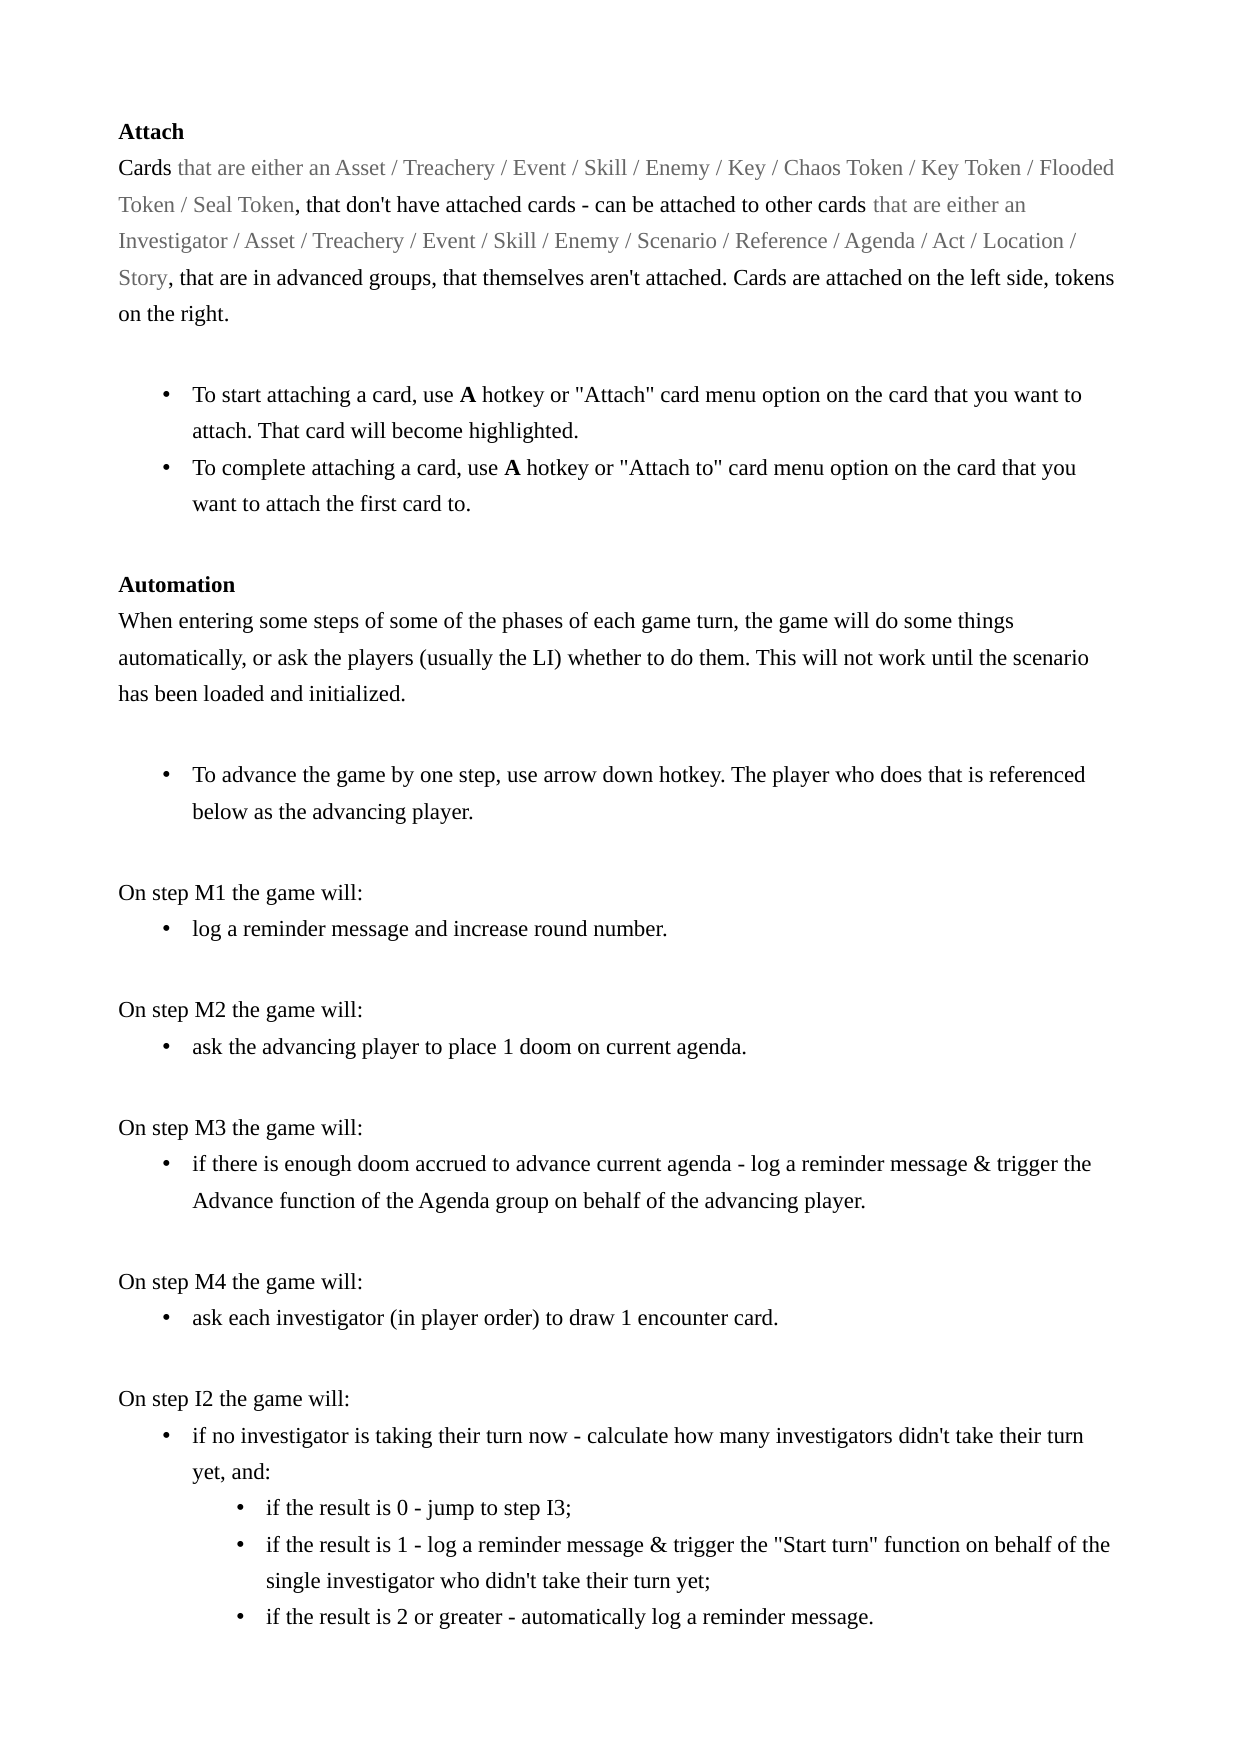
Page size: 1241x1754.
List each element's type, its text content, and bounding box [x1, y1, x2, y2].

list if the result is 1 - log a reminder message & trigger the "Start turn" function on behalf of the single investigator who didn't take their turn yet; [236, 1531, 1122, 1593]
list log a reminder message and increase round number. [162, 915, 1122, 942]
text On step M3 the game will: [118, 1114, 1122, 1140]
text Attach Cards that are either an Asset / Treachery / Event / Skill / Enemy / Key / Chaos Token / Key Token / Flooded Token / Seal Token, that don't have attached cards - can be attached to other cards that are either an Investigator / Asset / Treachery / Event / Skill / Enemy / Scenario / Reference / Agenda / Act / Location / Story, that are in advanced groups, that themselves aren't attached. Cards are attached on the left side, tokens on the right. [118, 118, 1122, 326]
text On step M2 the game will: [118, 996, 1122, 1023]
list if no investigator is taking their turn now - calculate how many investigators didn't take their turn yet, and: [162, 1422, 1122, 1484]
list if the result is 0 - jump to step I3; [236, 1494, 1122, 1521]
list To advance the game by one step, use arrow down hotkey. The player who does that is referenced below as the advancing player. [162, 761, 1122, 824]
list if there is enough doom accrued to advance current agenda - log a reminder message & trigger the Advance function of the Agenda group on behalf of the advancing player. [162, 1150, 1122, 1213]
text On step M1 the game will: [118, 879, 1122, 905]
list if the result is 2 or greater - automatically log a reminder message. [236, 1603, 1122, 1630]
list ask the advancing player to place 1 doom on current agenda. [162, 1033, 1122, 1059]
text On step M4 the game will: [118, 1268, 1122, 1294]
list ask each investigator (in player order) to draw 1 encounter card. [162, 1304, 1122, 1331]
text On step I2 the game will: [118, 1385, 1122, 1412]
text Automation When entering some steps of some of the phases of each game turn, the game will do some things automatically, or ask the players (usually the LI) whether to do them. This will not work until the scenario has been loaded and initialized. [118, 571, 1122, 707]
list To start attaching a card, use A hotkey or "Attach" card menu option on the card that you want to attach. That card will become highlighted. [162, 381, 1122, 444]
list To complete attaching a card, use A hotkey or "Attach to" card menu option on the card that you want to attach the first card to. [162, 454, 1122, 516]
